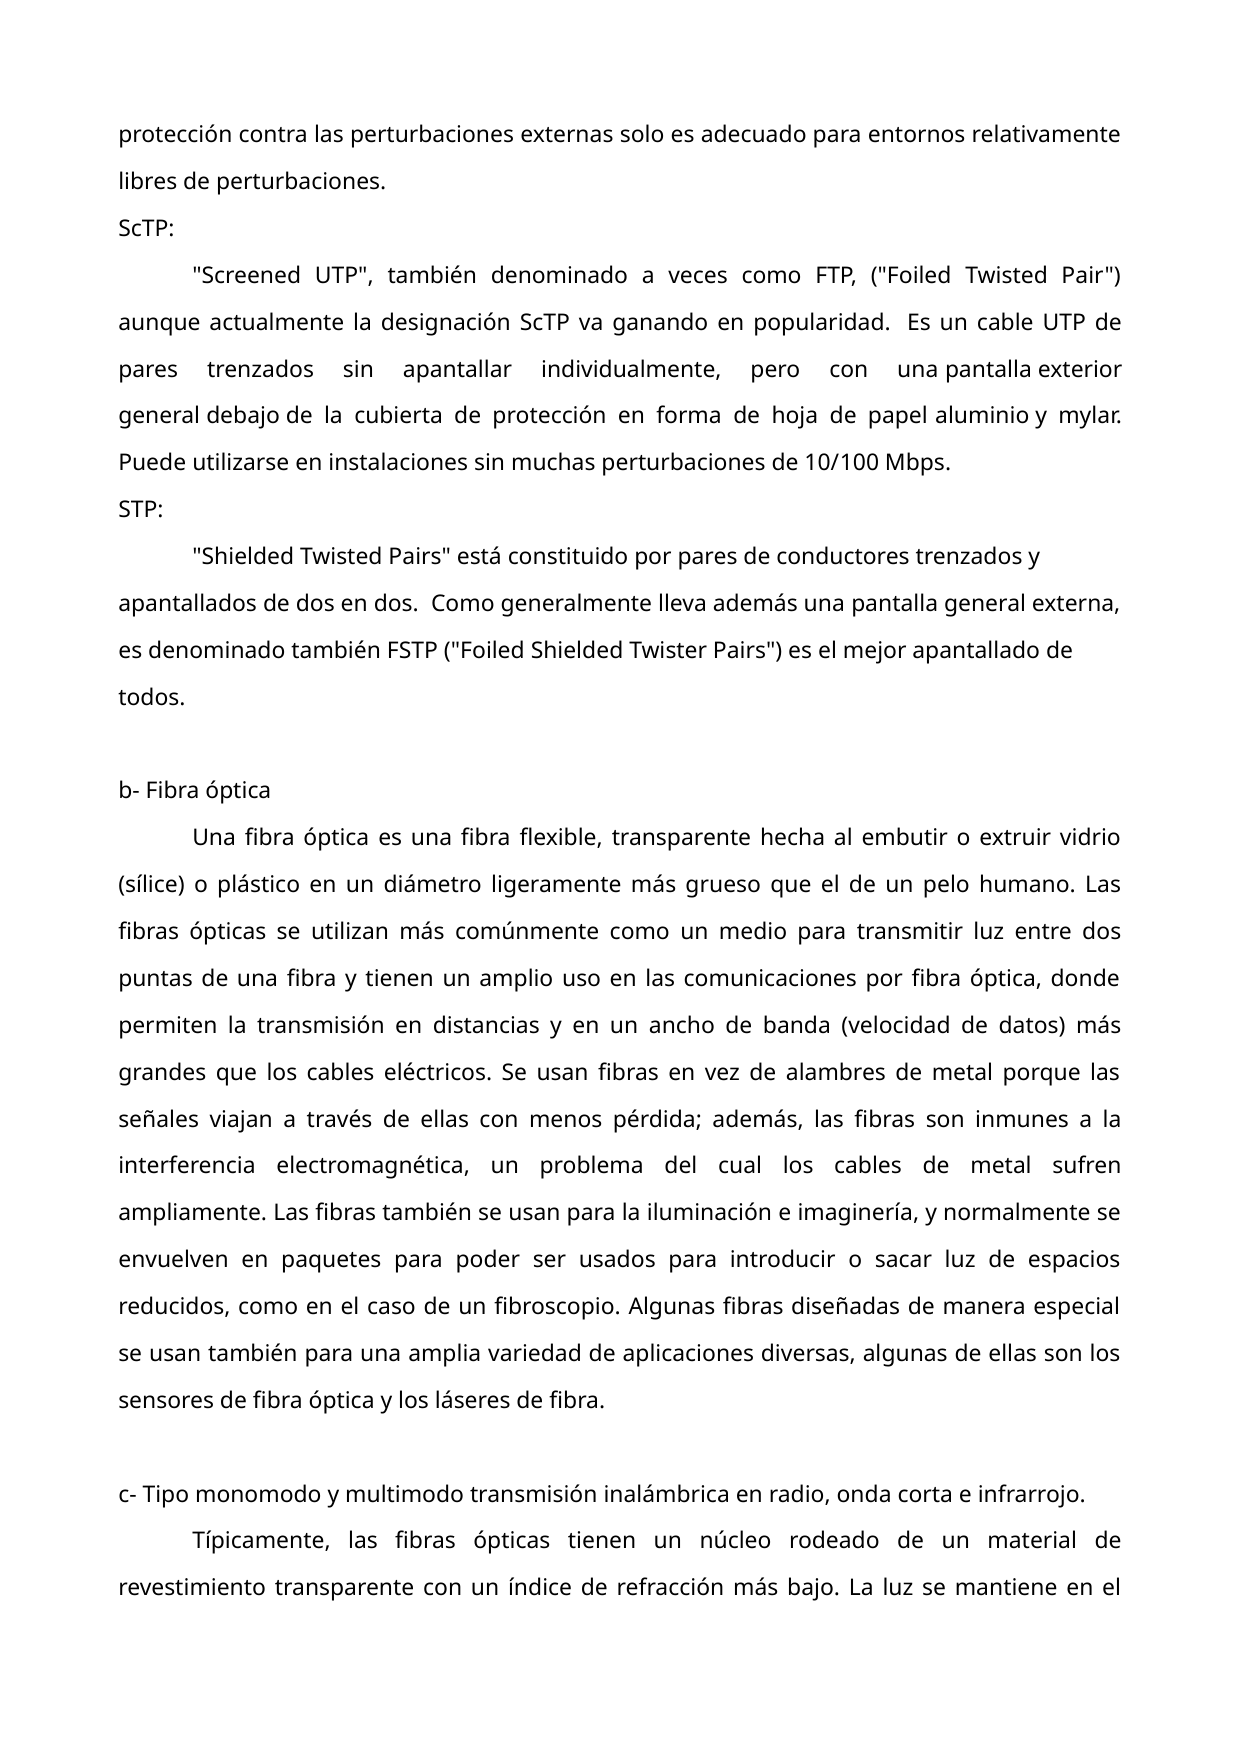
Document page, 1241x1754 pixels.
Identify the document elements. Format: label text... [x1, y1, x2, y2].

text ScTP: [118, 212, 1122, 243]
text "Shielded Twisted Pairs" está constituido por pares de conductores trenzados y apantallados de dos en dos. Como generalmente lleva además una pantalla general externa, es denominado también FSTP ("Foiled Shielded Twister Pairs") es el mejor apantallado de todos. [118, 540, 1122, 712]
text Típicamente, las fibras ópticas tienen un núcleo rodeado de un material de revestimiento transparente con un índice de refracción más bajo. La luz se mantiene en el [118, 1524, 1122, 1602]
text Una fibra óptica es una fibra flexible, transparente hecha al embutir o extruir vidrio (sílice) o plástico en un diámetro ligeramente más grueso que el de un pelo humano. Las fibras ópticas se utilizan más comúnmente como un medio para transmitir luz entre dos puntas de una fibra y tienen un amplio uso en las comunicaciones por fibra óptica, donde permiten la transmisión en distancias y en un ancho de banda (velocidad de datos) más grandes que los cables eléctricos. Se usan fibras en vez de alambres de metal porque las señales viajan a través de ellas con menos pérdida; además, las fibras son inmunes a la interferencia electromagnética, un problema del cual los cables de metal sufren ampliamente. Las fibras también se usan para la iluminación e imaginería, y normalmente se envuelven en paquetes para poder ser usados para introducir o sacar luz de espacios reducidos, como en el caso de un fibroscopio. Algunas fibras diseñadas de manera especial se usan también para una amplia variedad de aplicaciones diversas, algunas de ellas son los sensores de fibra óptica y los láseres de fibra. [118, 821, 1122, 1415]
text STP: [118, 493, 1122, 524]
text b- Fibra óptica [118, 774, 1122, 806]
text protección contra las perturbaciones externas solo es adecuado para entornos relativamente libres de perturbaciones. [118, 118, 1122, 196]
text c- Tipo monomodo y multimodo transmisión inalámbrica en radio, onda corta e infrarrojo. [118, 1477, 1122, 1509]
text "Screened UTP", también denominado a veces como FTP, ("Foiled Twisted Pair") aunque actualmente la designación ScTP va ganando en popularidad. Es un cable UTP de pares trenzados sin apantallar individualmente, pero con una pantalla exterior general debajo de la cubierta de protección en forma de hoja de papel aluminio y mylar. Puede utilizarse en instalaciones sin muchas perturbaciones de 10/100 Mbps. [118, 259, 1122, 477]
